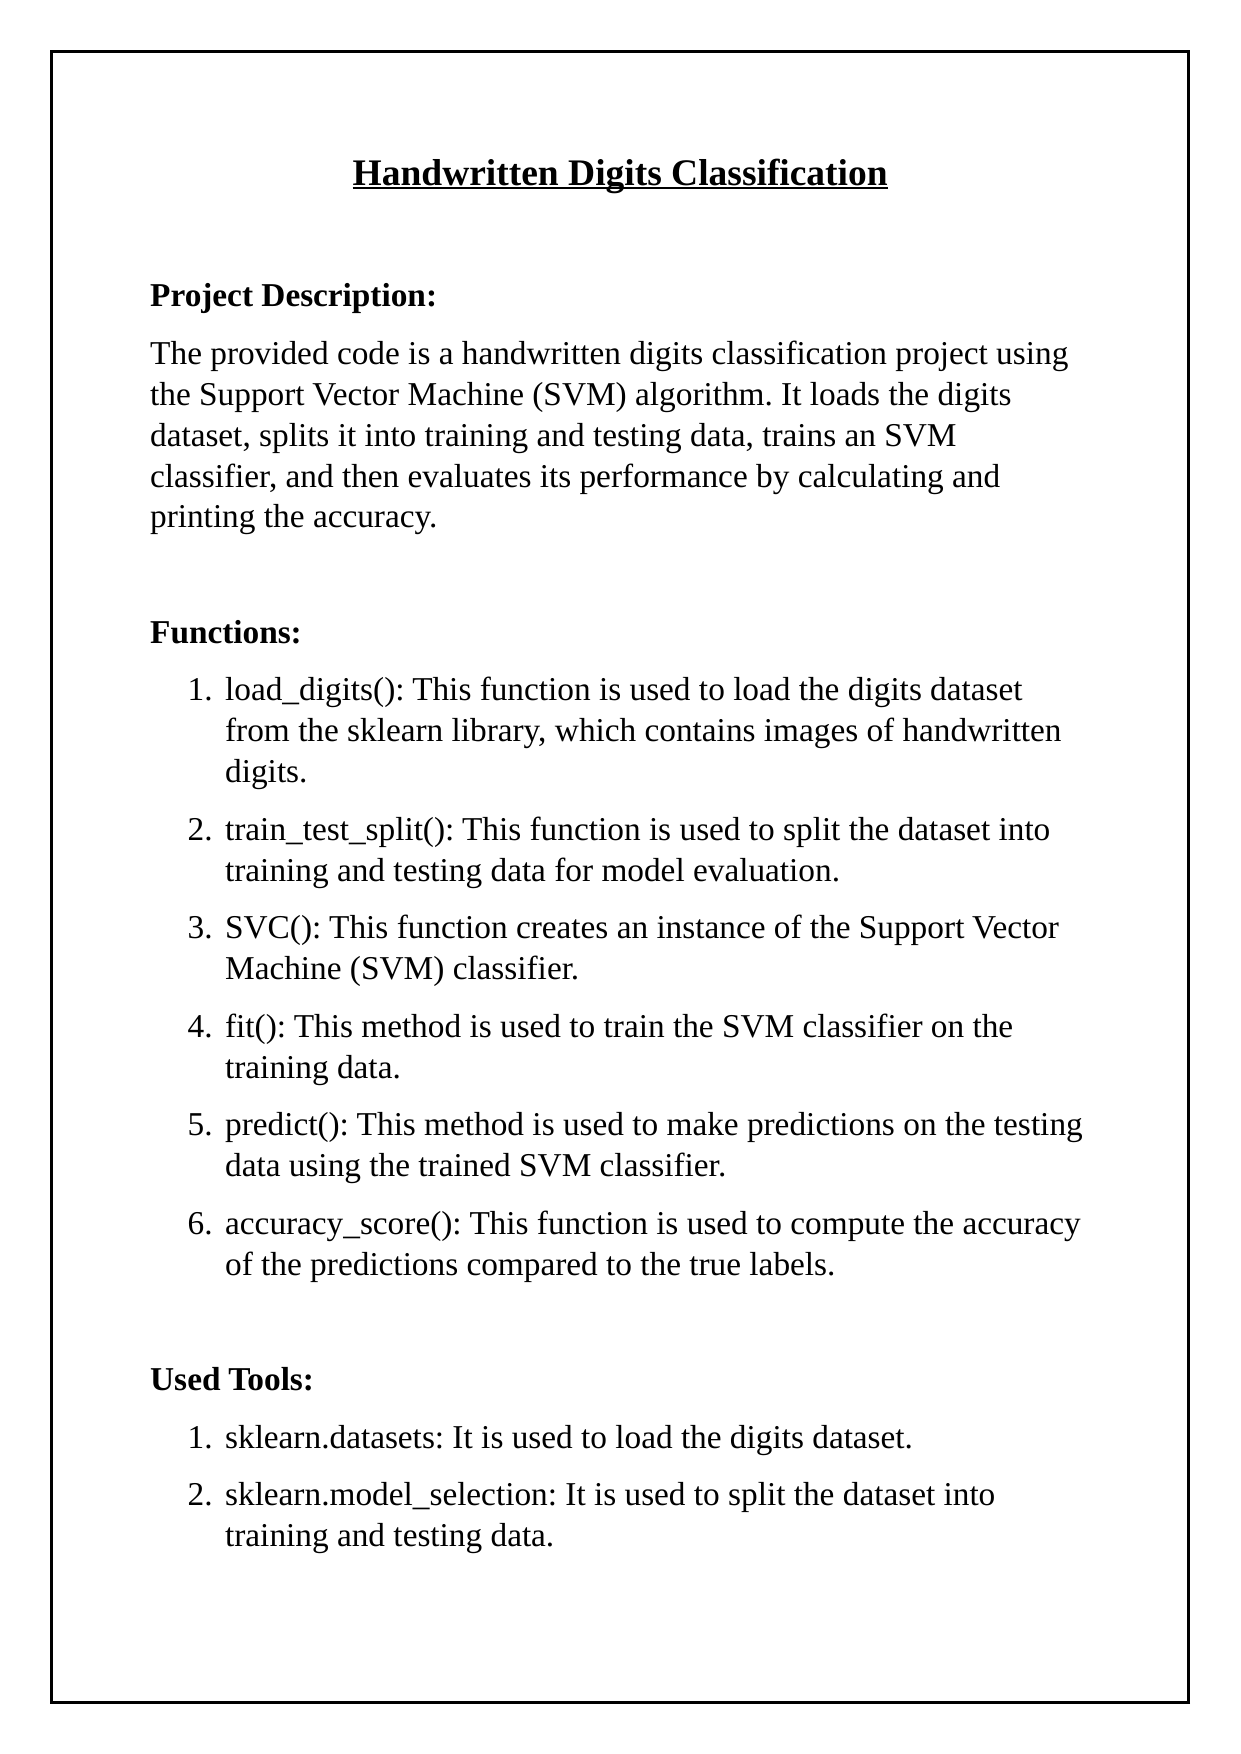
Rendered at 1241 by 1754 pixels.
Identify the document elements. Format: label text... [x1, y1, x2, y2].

list sklearn.model_selection: It is used to split the dataset into training and testing data. [187, 1474, 1090, 1554]
list accuracy_score(): This function is used to compute the accuracy of the predictions compared to the true labels. [187, 1203, 1090, 1282]
list fit(): This method is used to train the SVM classifier on the training data. [187, 1006, 1090, 1085]
list sklearn.datasets: It is used to load the digits dataset. [187, 1417, 1090, 1455]
list SVC(): This function creates an instance of the Support Vector Machine (SVM) classifier. [187, 908, 1090, 987]
text The provided code is a handwritten digits classification project using the Support Vector Machine (SVM) algorithm. It loads the digits dataset, splits it into training and testing data, trains an SVM classifier, and then evaluates its performance by calculating and printing the accuracy. [150, 333, 1090, 535]
text Handwritten Digits Classification [150, 150, 1090, 193]
text Functions: [150, 612, 1090, 650]
list train_test_split(): This function is used to split the dataset into training and testing data for model evaluation. [187, 809, 1090, 888]
text Used Tools: [150, 1359, 1090, 1398]
text Project Description: [150, 275, 1090, 314]
list predict(): This method is used to make predictions on the testing data using the trained SVM classifier. [187, 1105, 1090, 1184]
list load_digits(): This function is used to load the digits dataset from the sklearn library, which contains images of handwritten digits. [187, 669, 1090, 790]
